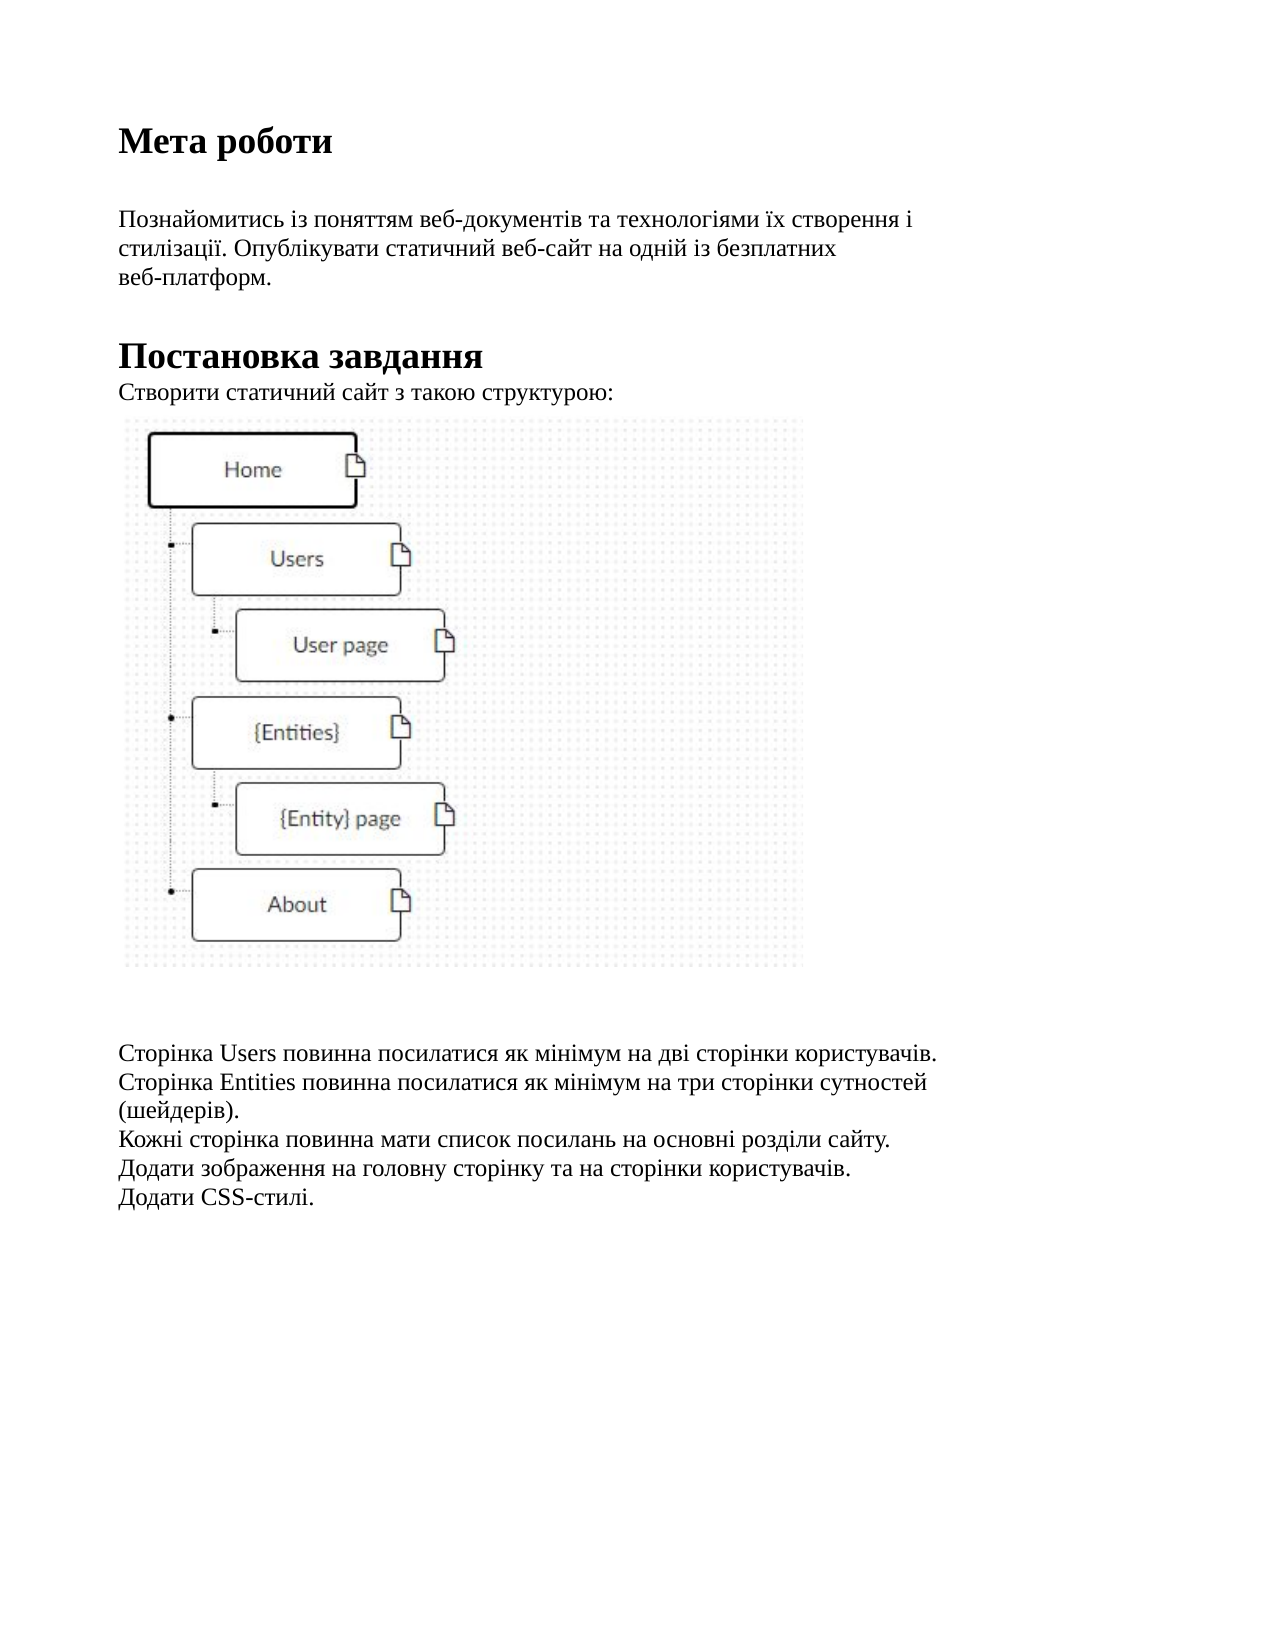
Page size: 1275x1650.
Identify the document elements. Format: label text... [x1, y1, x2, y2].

text Сторінка Users повинна посилатися як мінімум на дві сторінки користувачів. [118, 1038, 1157, 1067]
text Постановка завдання [118, 334, 1157, 377]
text Познайомитись із поняттям веб-документів та технологіями їх створення і [118, 204, 1157, 233]
text веб-платформ. [118, 262, 1157, 291]
text Сторінка Entities повинна посилатися як мінімум на три сторінки сутностей [118, 1067, 1157, 1096]
text (шейдерів). [118, 1096, 1157, 1124]
text Створити статичний сайт з такою структурою: [118, 377, 1157, 406]
picture [123, 415, 804, 967]
text Кожні сторінка повинна мати список посилань на основні розділи сайту. [118, 1124, 1157, 1153]
text стилізації. Опублікувати статичний веб-сайт на одній із безплатних [118, 233, 1157, 262]
text Додати зображення на головну сторінку та на сторінки користувачів. [118, 1153, 1157, 1182]
text Мета роботи [118, 118, 1157, 161]
text Додати CSS-стилі. [118, 1182, 1157, 1211]
